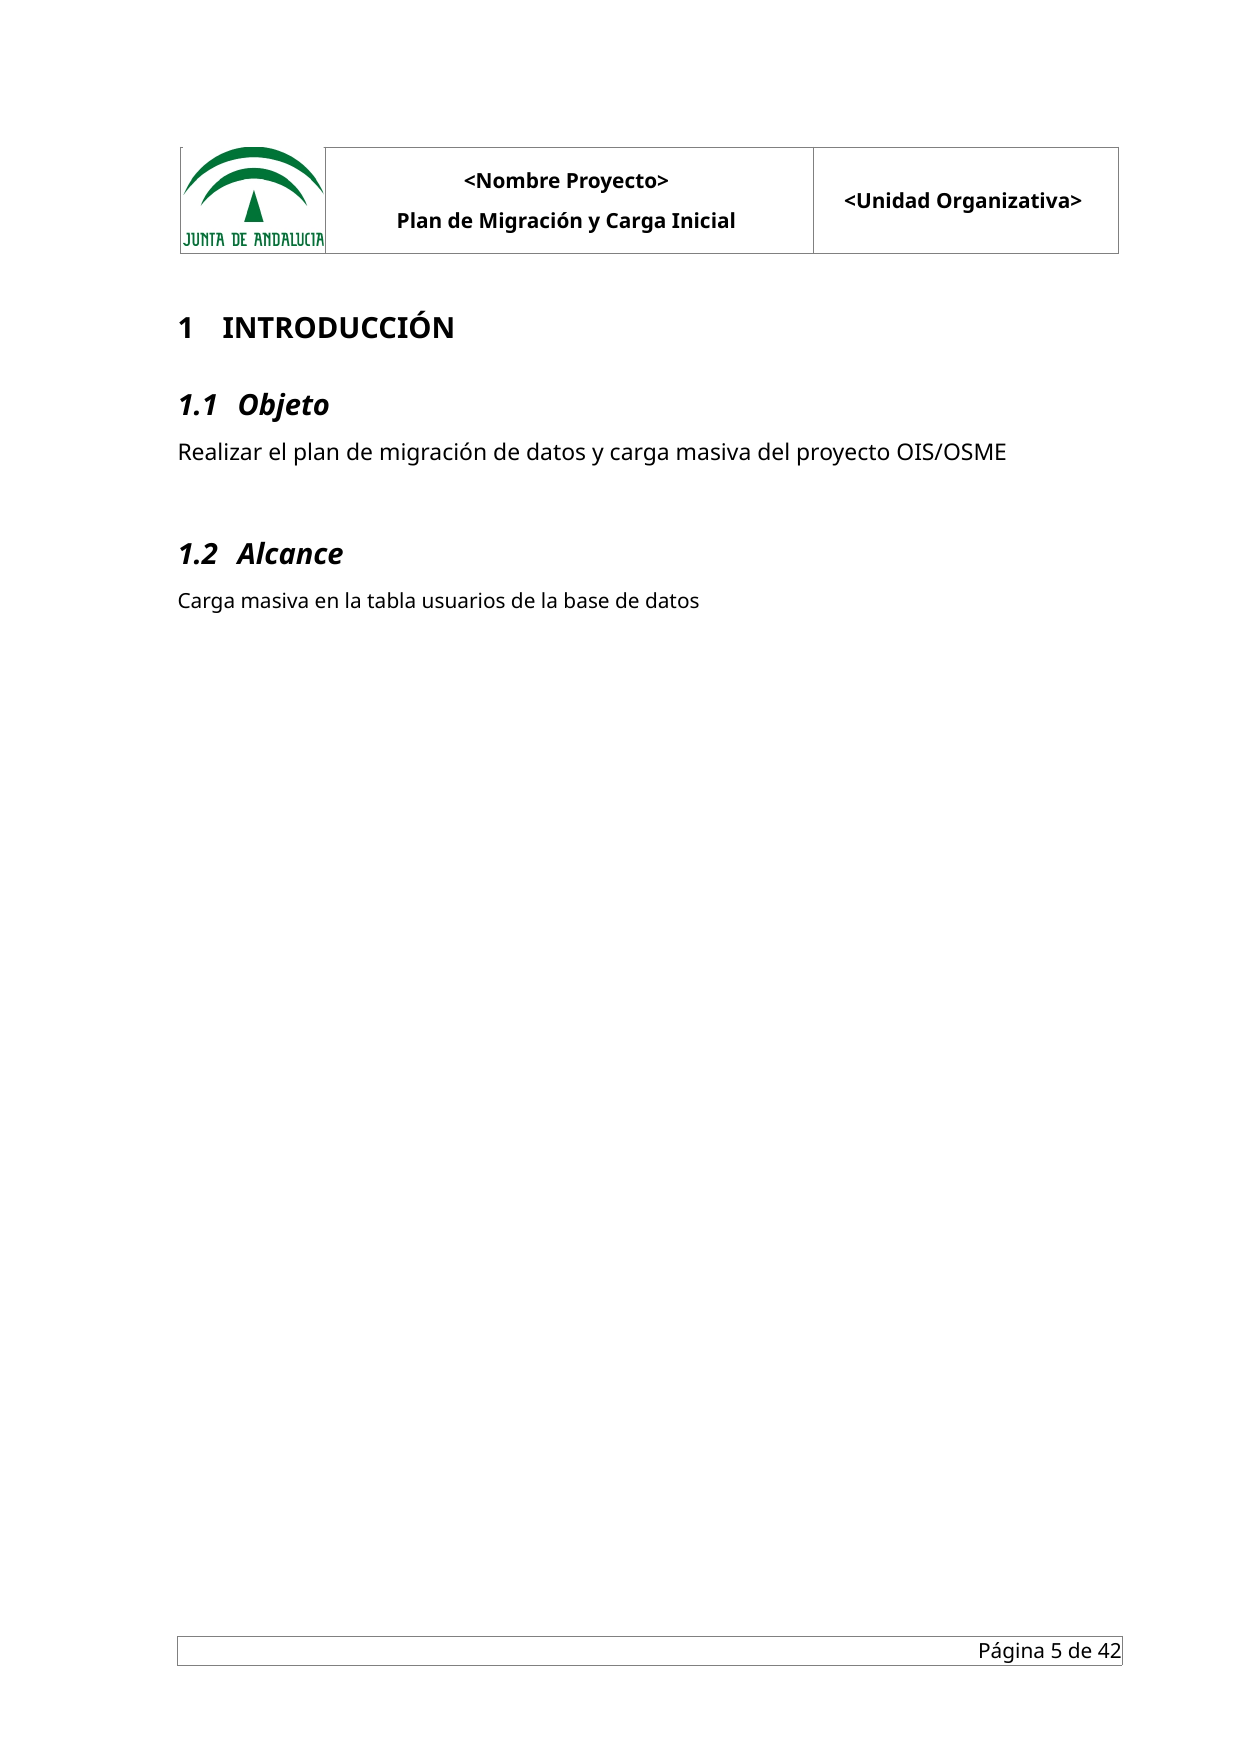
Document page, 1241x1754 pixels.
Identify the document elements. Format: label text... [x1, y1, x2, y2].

text Carga masiva en la tabla usuarios de la base de datos [177, 586, 1122, 614]
subtitle Alcance [177, 533, 1122, 573]
text Realizar el plan de migración de datos y carga masiva del proyecto OIS/OSME [177, 436, 1122, 468]
subtitle INTRODUCCIÓN [177, 307, 1122, 347]
subtitle Objeto [177, 384, 1122, 424]
